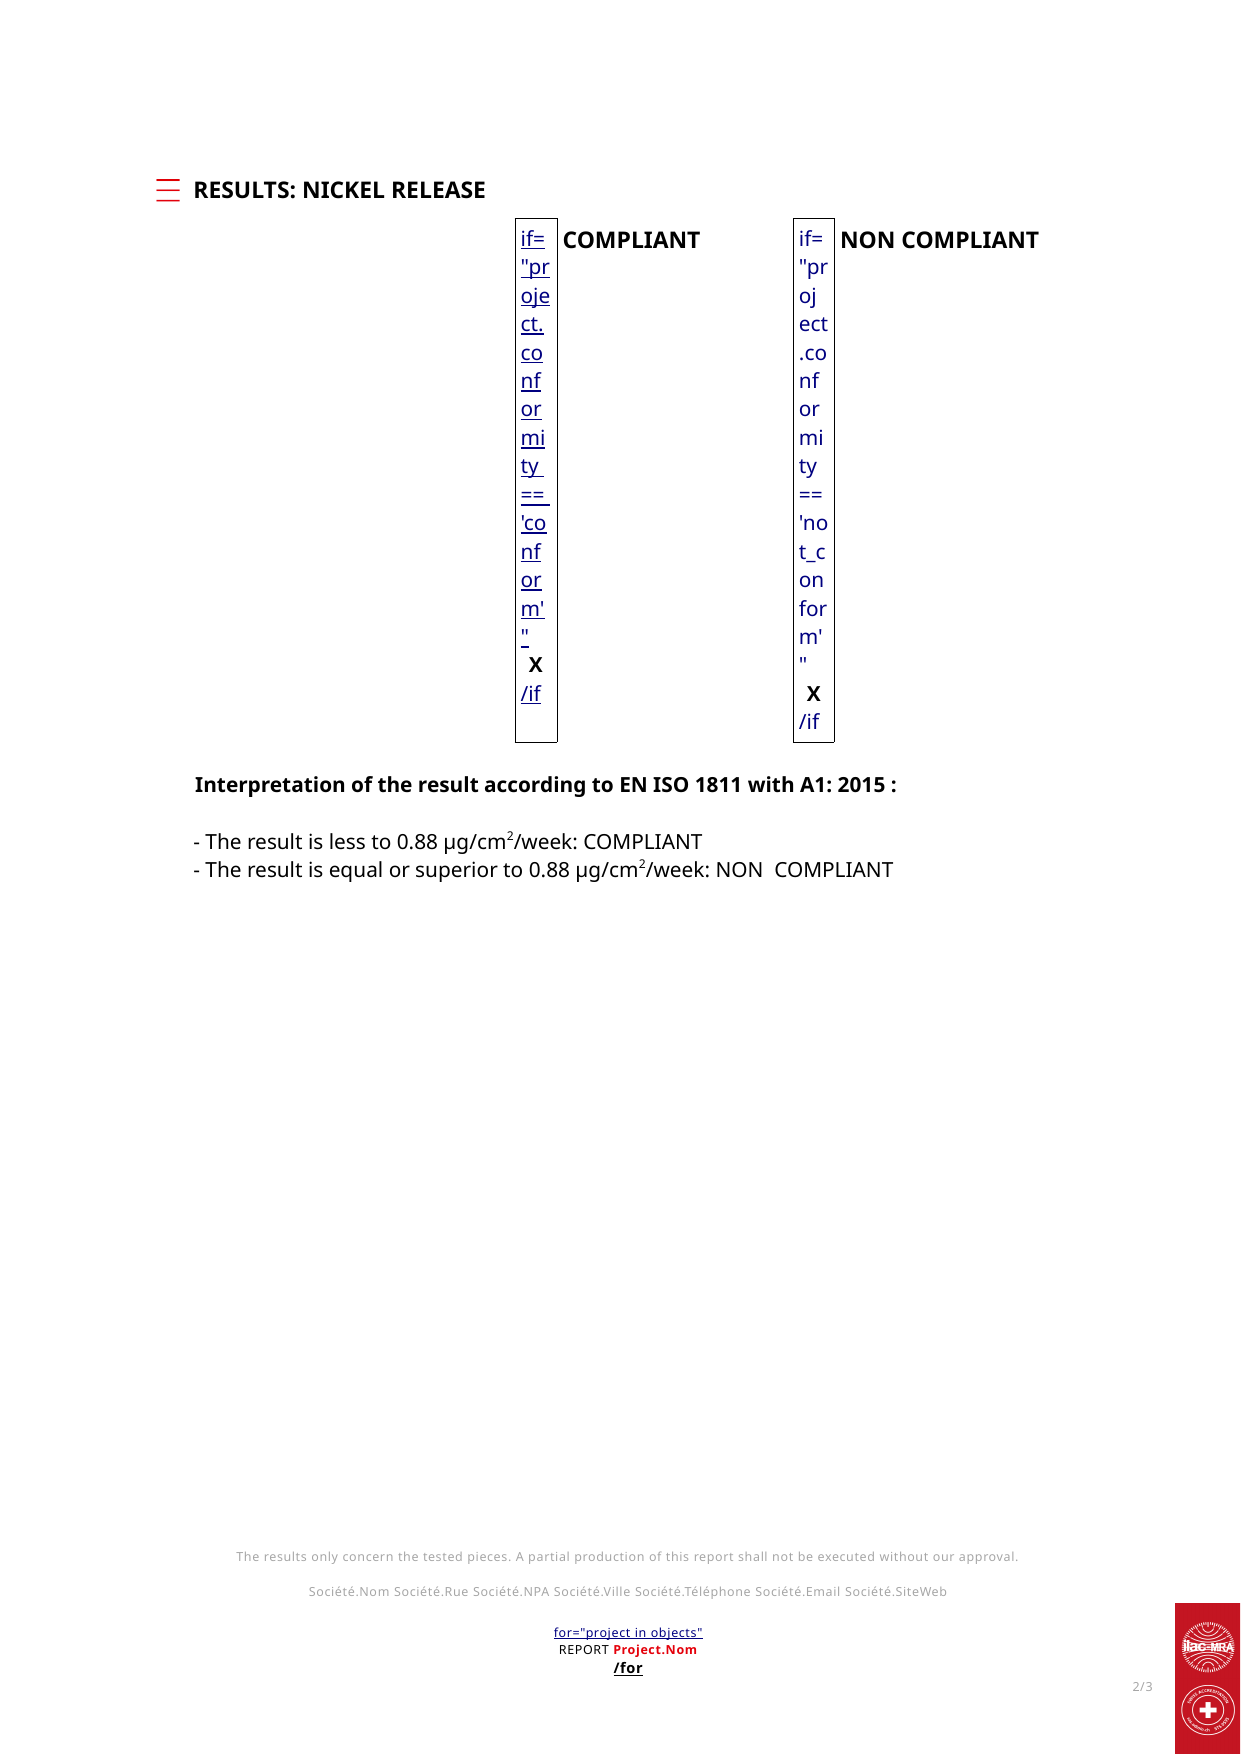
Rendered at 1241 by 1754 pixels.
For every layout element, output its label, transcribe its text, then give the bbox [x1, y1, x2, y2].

picture [156, 178, 180, 202]
text - The result is equal or superior to 0.88 μg/cm2/week: NON COMPLIANT [193, 855, 1122, 884]
table_header NON COMPLIANT [835, 218, 1070, 742]
table_header if="project.conformity == 'not_conform'" X /if [794, 219, 834, 742]
picture [1175, 1603, 1241, 1754]
table_header [1070, 218, 1123, 742]
table_header if="project.conformity == 'conform'" X /if [516, 219, 557, 742]
table_header COMPLIANT [558, 218, 793, 742]
text - The result is less to 0.88 μg/cm2/week: COMPLIANT [193, 827, 1122, 855]
text Interpretation of the result according to EN ISO 1811 with A1: 2015 : [195, 770, 1122, 798]
subtitle RESULTS: NICKEL RELEASE [156, 174, 1122, 206]
table_header [155, 218, 220, 742]
table_header [220, 218, 515, 742]
